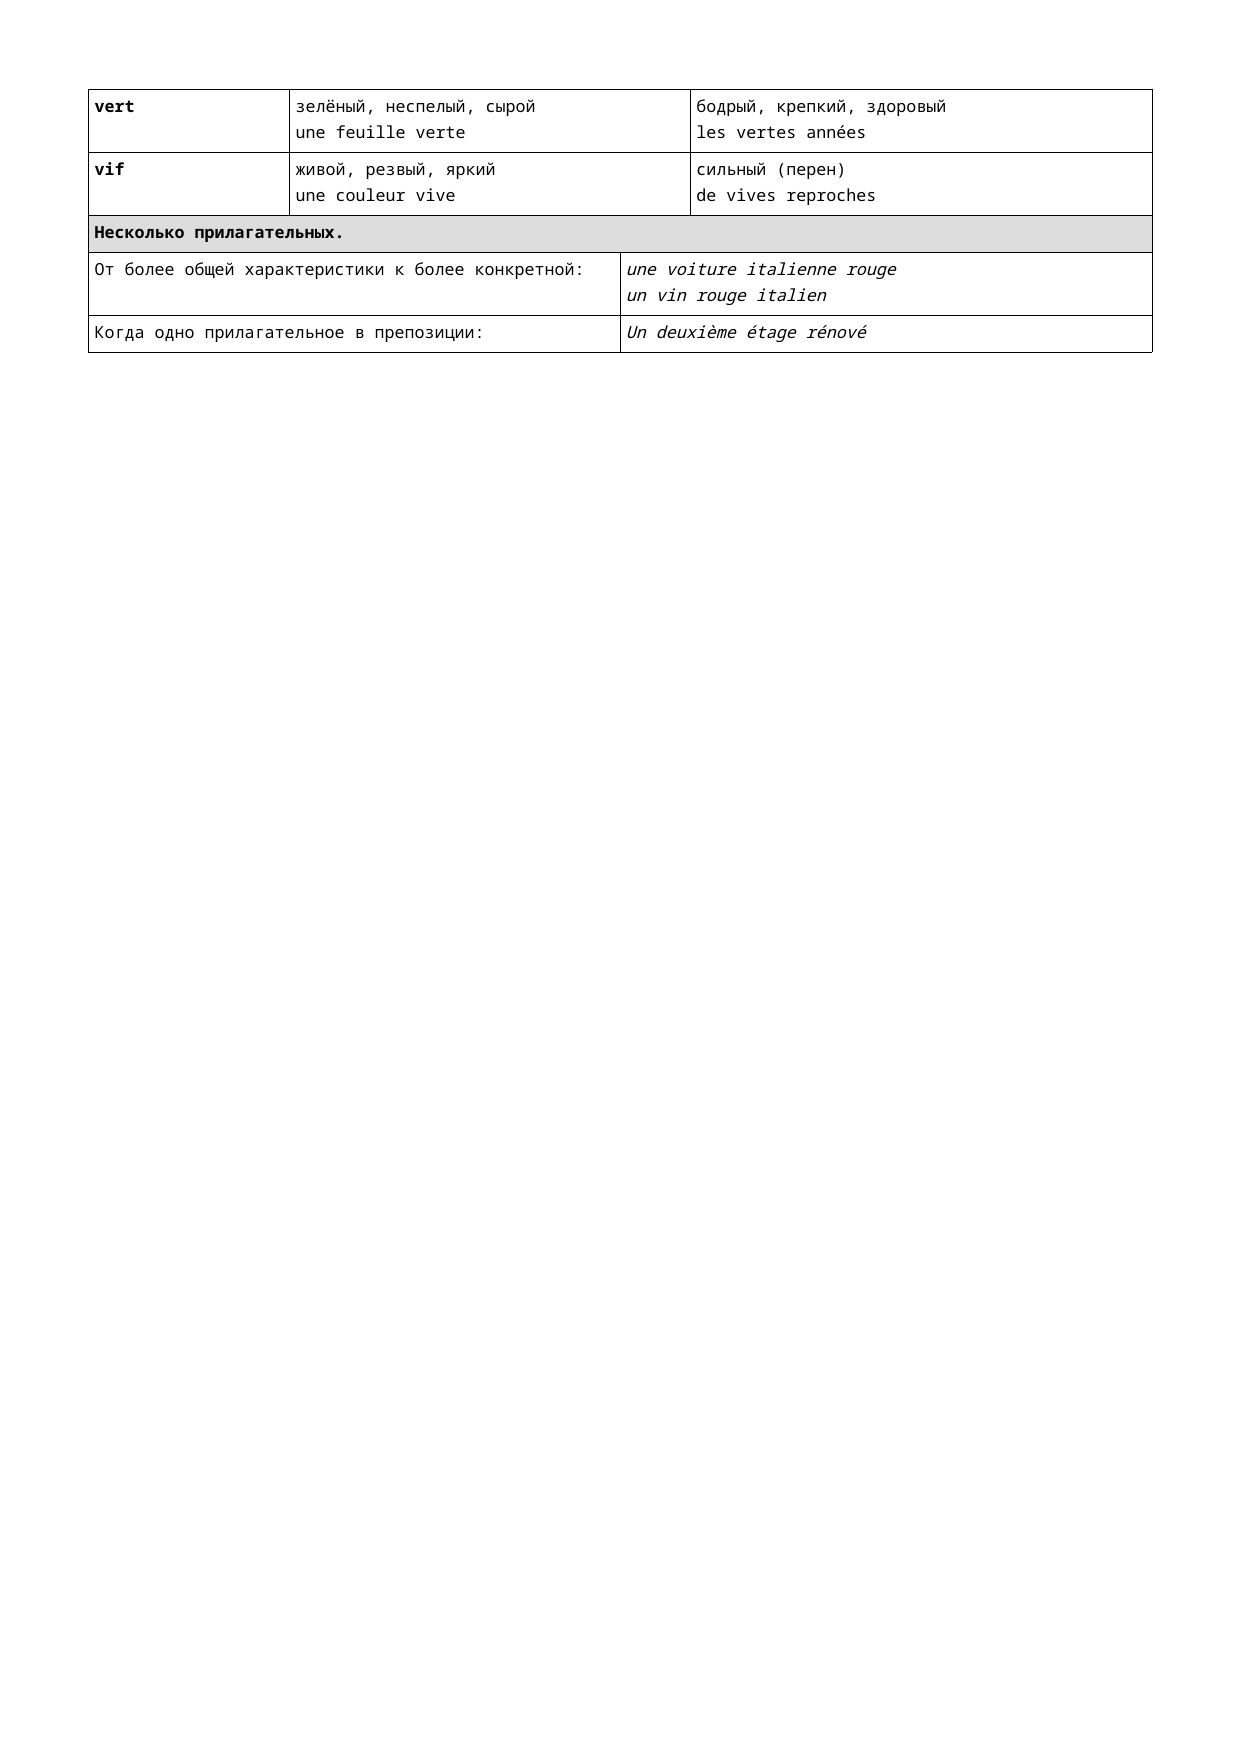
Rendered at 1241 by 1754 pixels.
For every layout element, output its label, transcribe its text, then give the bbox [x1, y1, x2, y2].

table_cell vert [89, 90, 289, 152]
table_cell Когда одно прилагательное в препозиции: [89, 316, 620, 352]
table_cell сильный (перен) de vives reproches [691, 153, 1152, 215]
table_cell une voiture italienne rouge un vin rouge italien [621, 253, 1152, 315]
table_cell бодрый, крепкий, здоровый les vertes années [691, 90, 1152, 152]
table_cell Несколько прилагательных. [89, 216, 1152, 252]
table_cell От более общей характеристики к более конкретной: [89, 253, 620, 315]
table_cell Un deuxième étage rénové [621, 316, 1152, 352]
table_cell зелёный, неспелый, сырой une feuille verte [290, 90, 690, 152]
table_cell живой, резвый, яркий une couleur vive [290, 153, 690, 215]
table_cell vif [89, 153, 289, 215]
